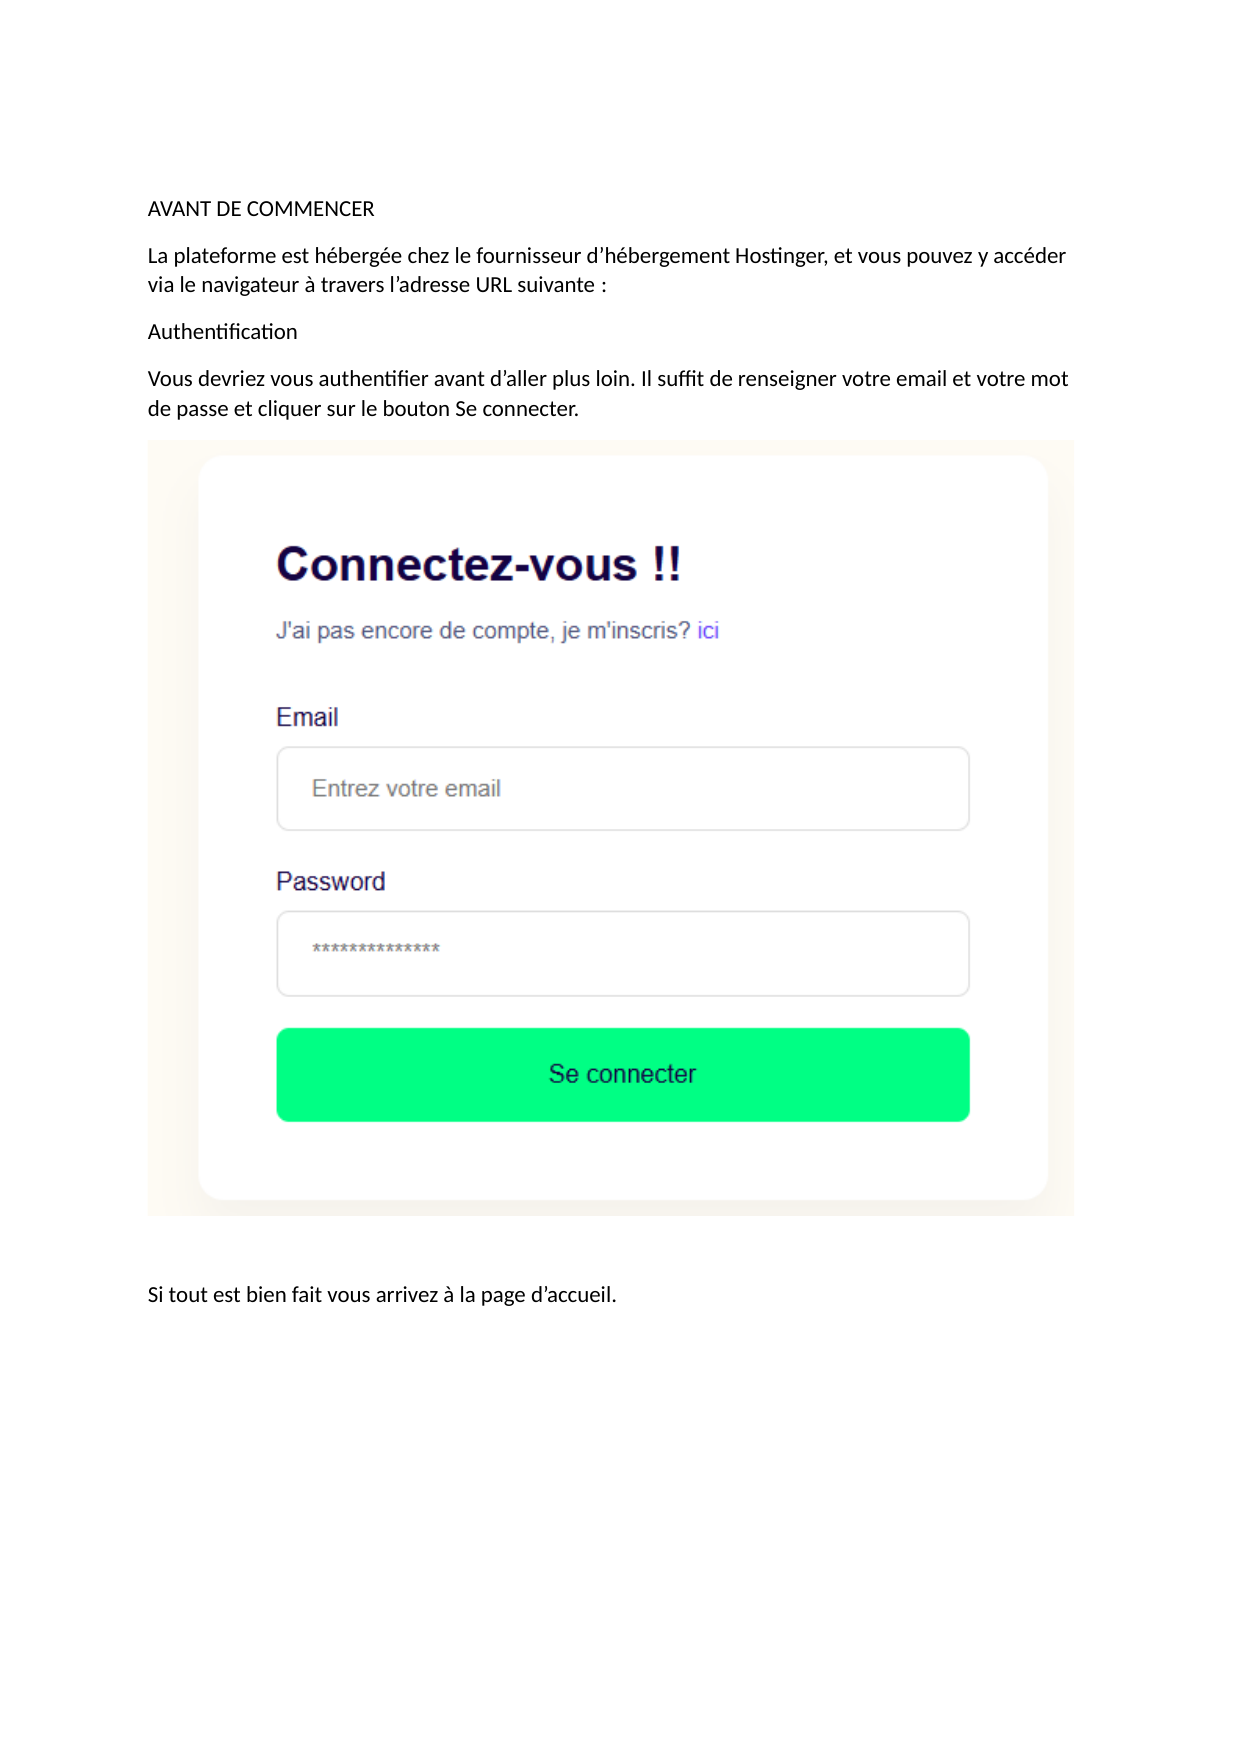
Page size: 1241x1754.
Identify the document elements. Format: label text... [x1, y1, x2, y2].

text Authentification [148, 317, 1093, 345]
text Si tout est bien fait vous arrivez à la page d’accueil. [148, 1280, 1093, 1308]
text AVANT DE COMMENCER [148, 194, 1093, 222]
text La plateforme est hébergée chez le fournisseur d’hébergement Hostinger, et vous pouvez y accéder via le navigateur à travers l’adresse URL suivante : [148, 241, 1093, 299]
text Vous devriez vous authentifier avant d’aller plus loin. Il suffit de renseigner votre email et votre mot de passe et cliquer sur le bouton Se connecter. [148, 364, 1093, 422]
